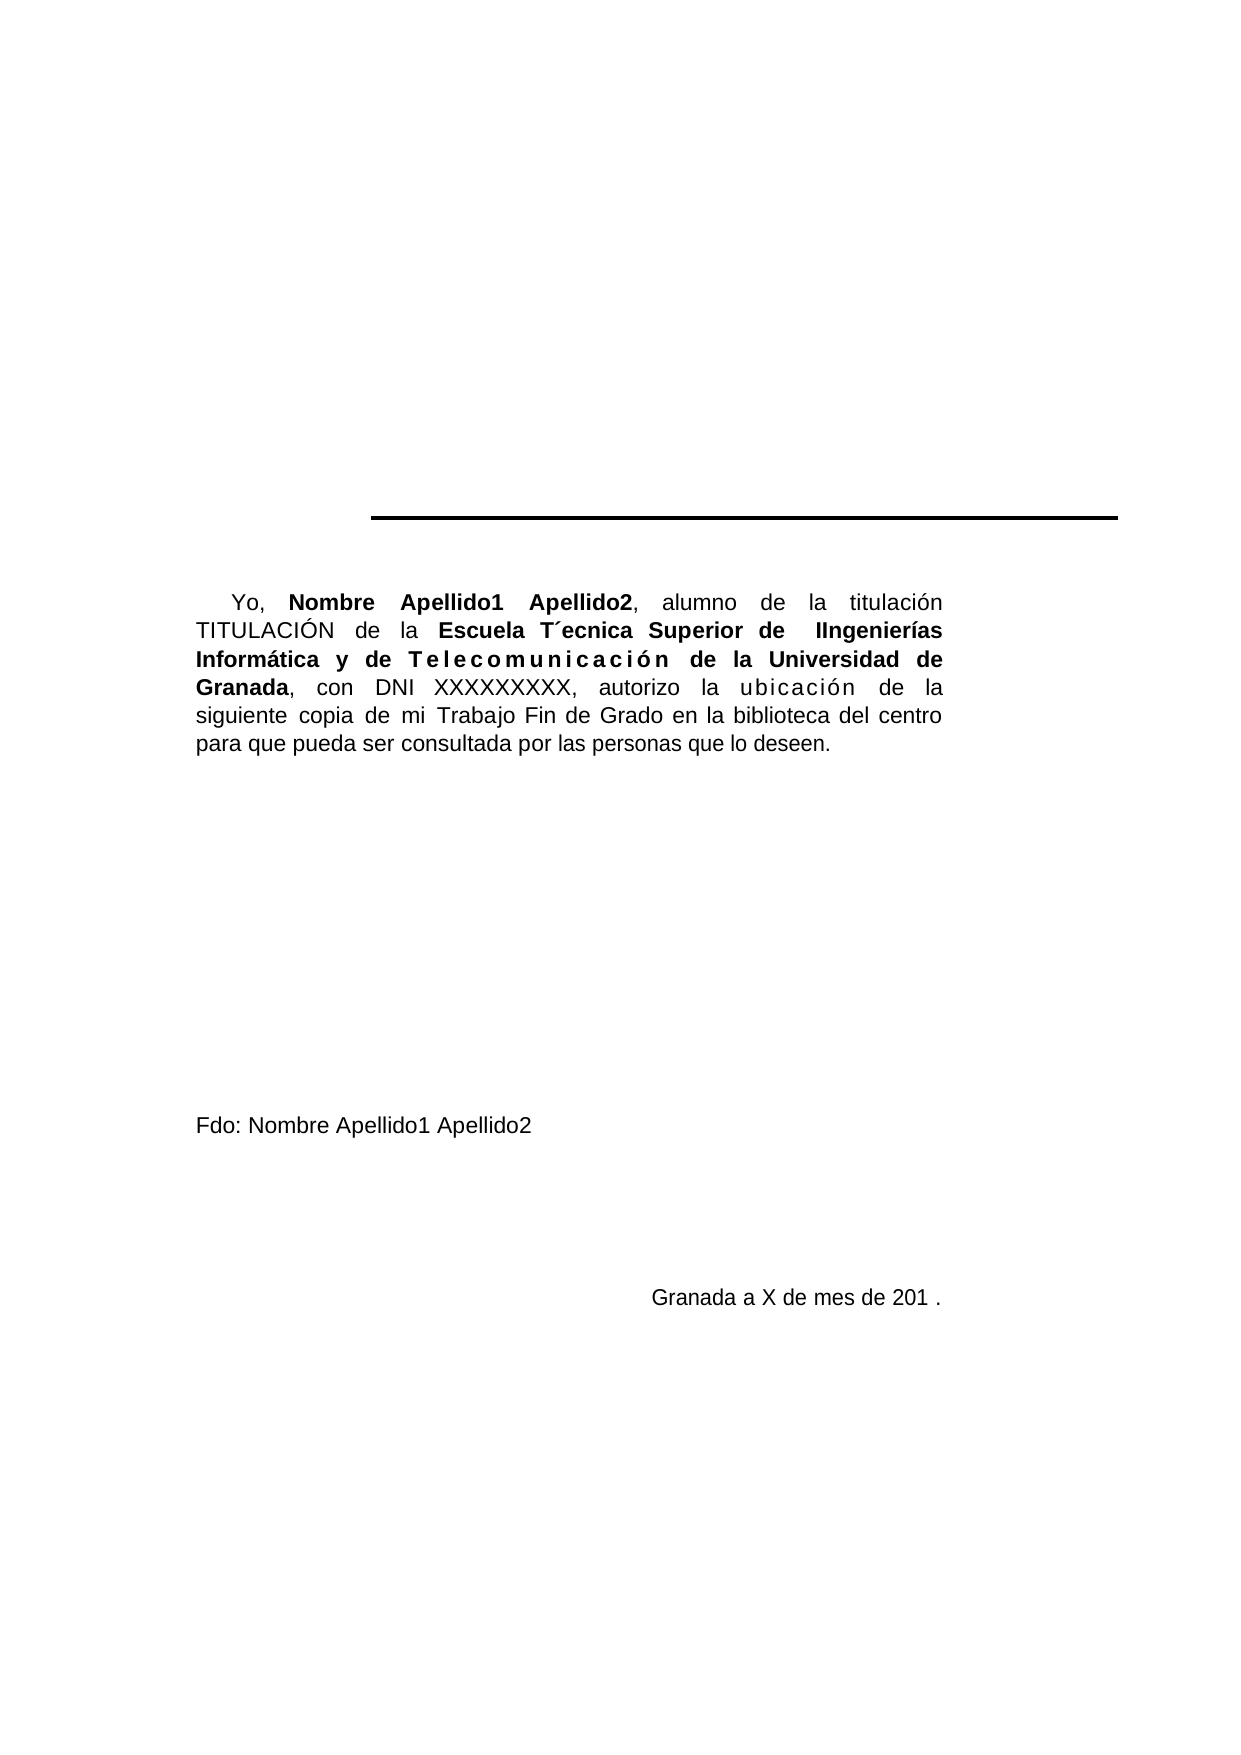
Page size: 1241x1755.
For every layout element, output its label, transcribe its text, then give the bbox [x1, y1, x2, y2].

text Yo, Nombre Apellido1 Apellido2, alumno de la titulación TITULACIÓN de la Escuela T´ecnica Superior de IIngenierías Informática y de Telecomunicación de la Universidad de Granada, con DNI XXXXXXXXX, autorizo la ubicación de la siguiente copia de mi Trabajo Fin de Grado en la biblioteca del centro para que pueda ser consultada por las personas que lo deseen. [196, 588, 943, 757]
text Granada a X de mes de 201 . [651, 1284, 1065, 1310]
text Fdo: Nombre Apellido1 Apellido2 [196, 1112, 1065, 1139]
